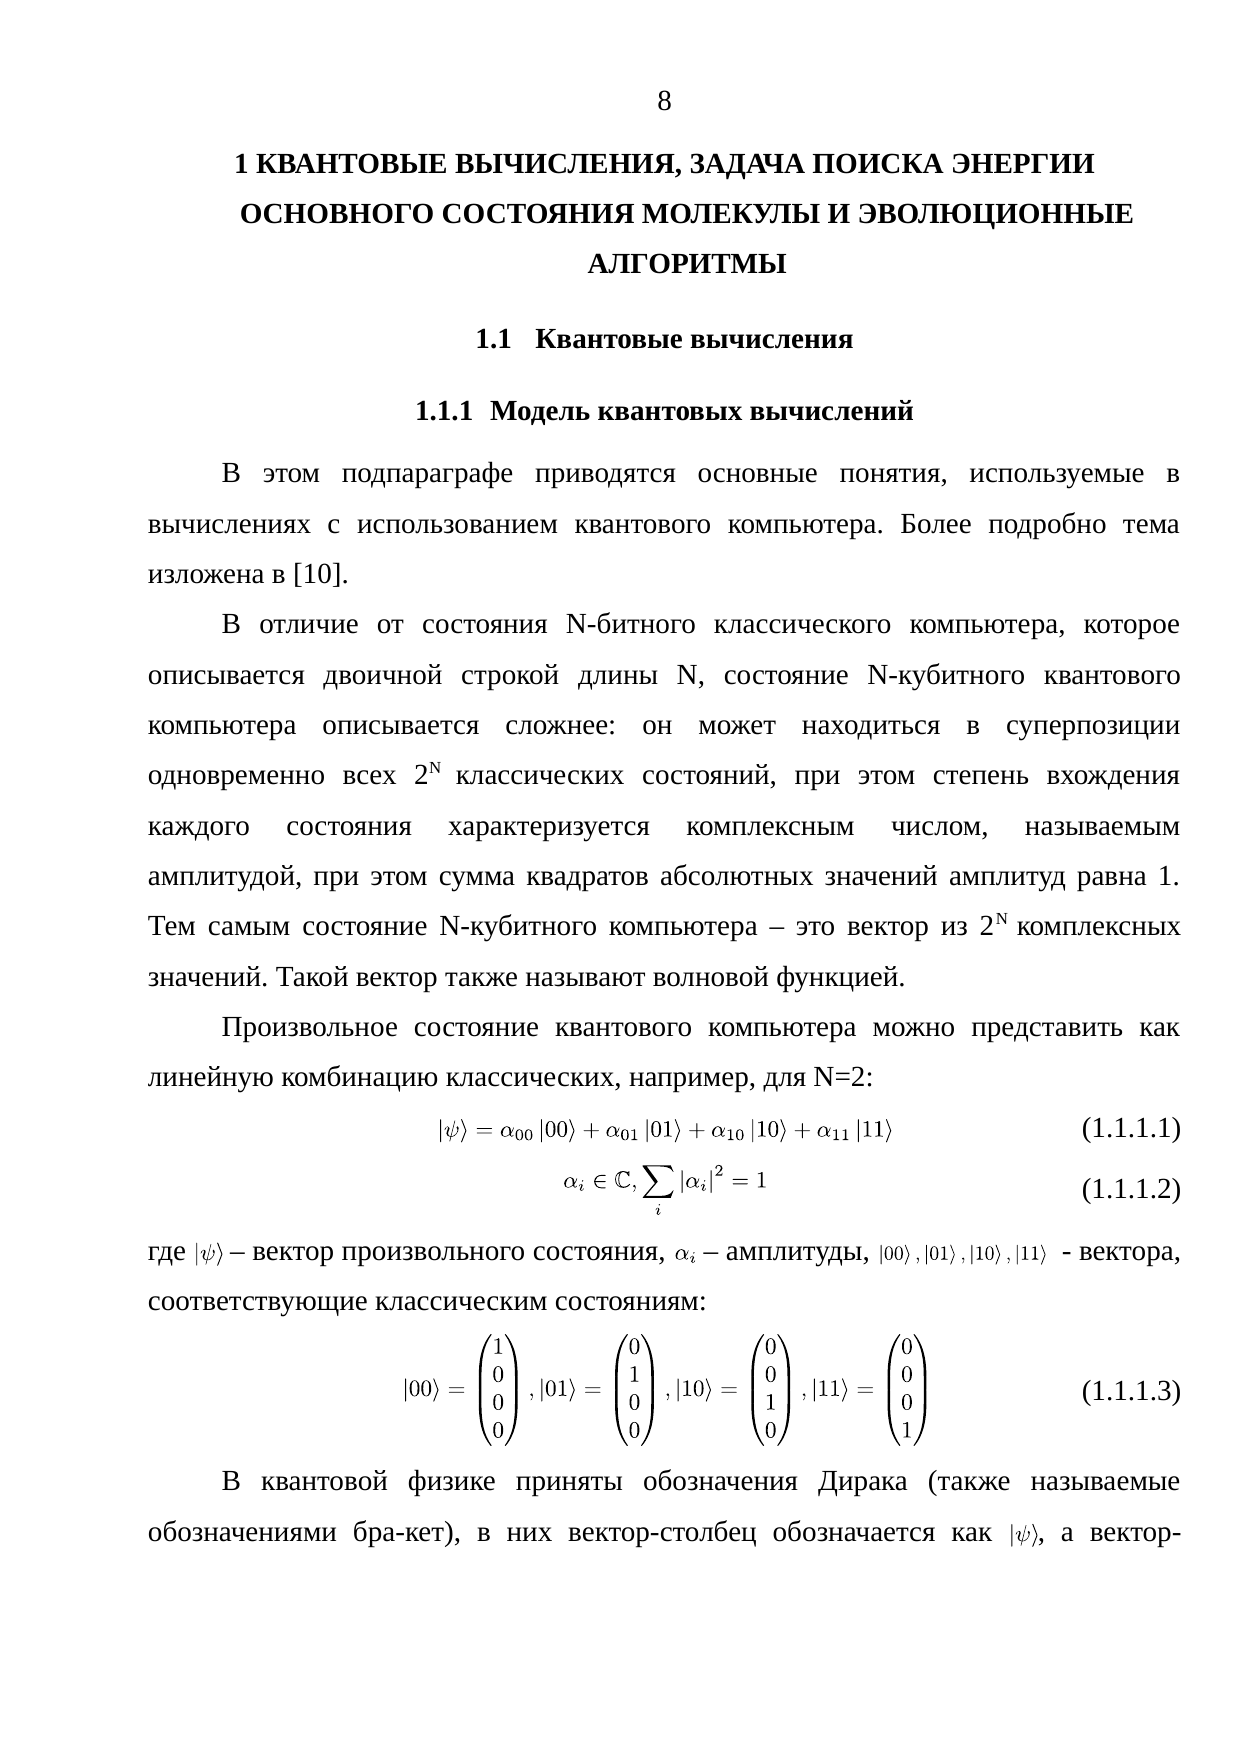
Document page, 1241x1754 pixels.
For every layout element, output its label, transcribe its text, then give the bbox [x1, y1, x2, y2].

text В отличие от состояния N-битного классического компьютера, которое описывается двоичной строкой длины N, состояние N-кубитного квантового компьютера описывается сложнее: он может находиться в суперпозиции одновременно всех 2N классических состояний, при этом степень вхождения каждого состояния характеризуется комплексным числом, называемым амплитудой, при этом сумма квадратов абсолютных значений амплитуд равна 1. Тем самым состояние N-кубитного компьютера – это вектор из 2N комплексных значений. Такой вектор также называют волновой функцией. [148, 607, 1181, 992]
text Произвольное состояние квантового компьютера можно представить как линейную комбинацию классических, например, для N=2: [148, 1009, 1181, 1093]
text (1.1.1.2) [148, 1160, 1181, 1216]
text где – вектор произвольного состояния, – амплитуды, - вектора, соответствующие классическим состояниям: [148, 1233, 1181, 1317]
text (1.1.1.3) [148, 1333, 1181, 1447]
text В квантовой физике приняты обозначения Дирака (также называемые обозначениями бра-кет), в них вектор-столбец обозначается как , а вектор- [148, 1463, 1181, 1547]
subtitle КВАНТОВЫЕ ВЫЧИСЛЕНИЯ, ЗАДАЧА ПОИСКА ЭНЕРГИИ ОСНОВНОГО СОСТОЯНИЯ МОЛЕКУЛЫ И ЭВОЛЮЦИОННЫЕ АЛГОРИТМЫ [148, 146, 1181, 280]
text В этом подпараграфе приводятся основные понятия, используемые в вычислениях с использованием квантового компьютера. Более подробно тема изложена в [10]. [148, 456, 1181, 590]
subtitle Модель квантовых вычислений [148, 393, 1181, 426]
subtitle Квантовые вычисления [148, 322, 1181, 355]
list (1.1.1.1) [185, 1110, 1181, 1143]
